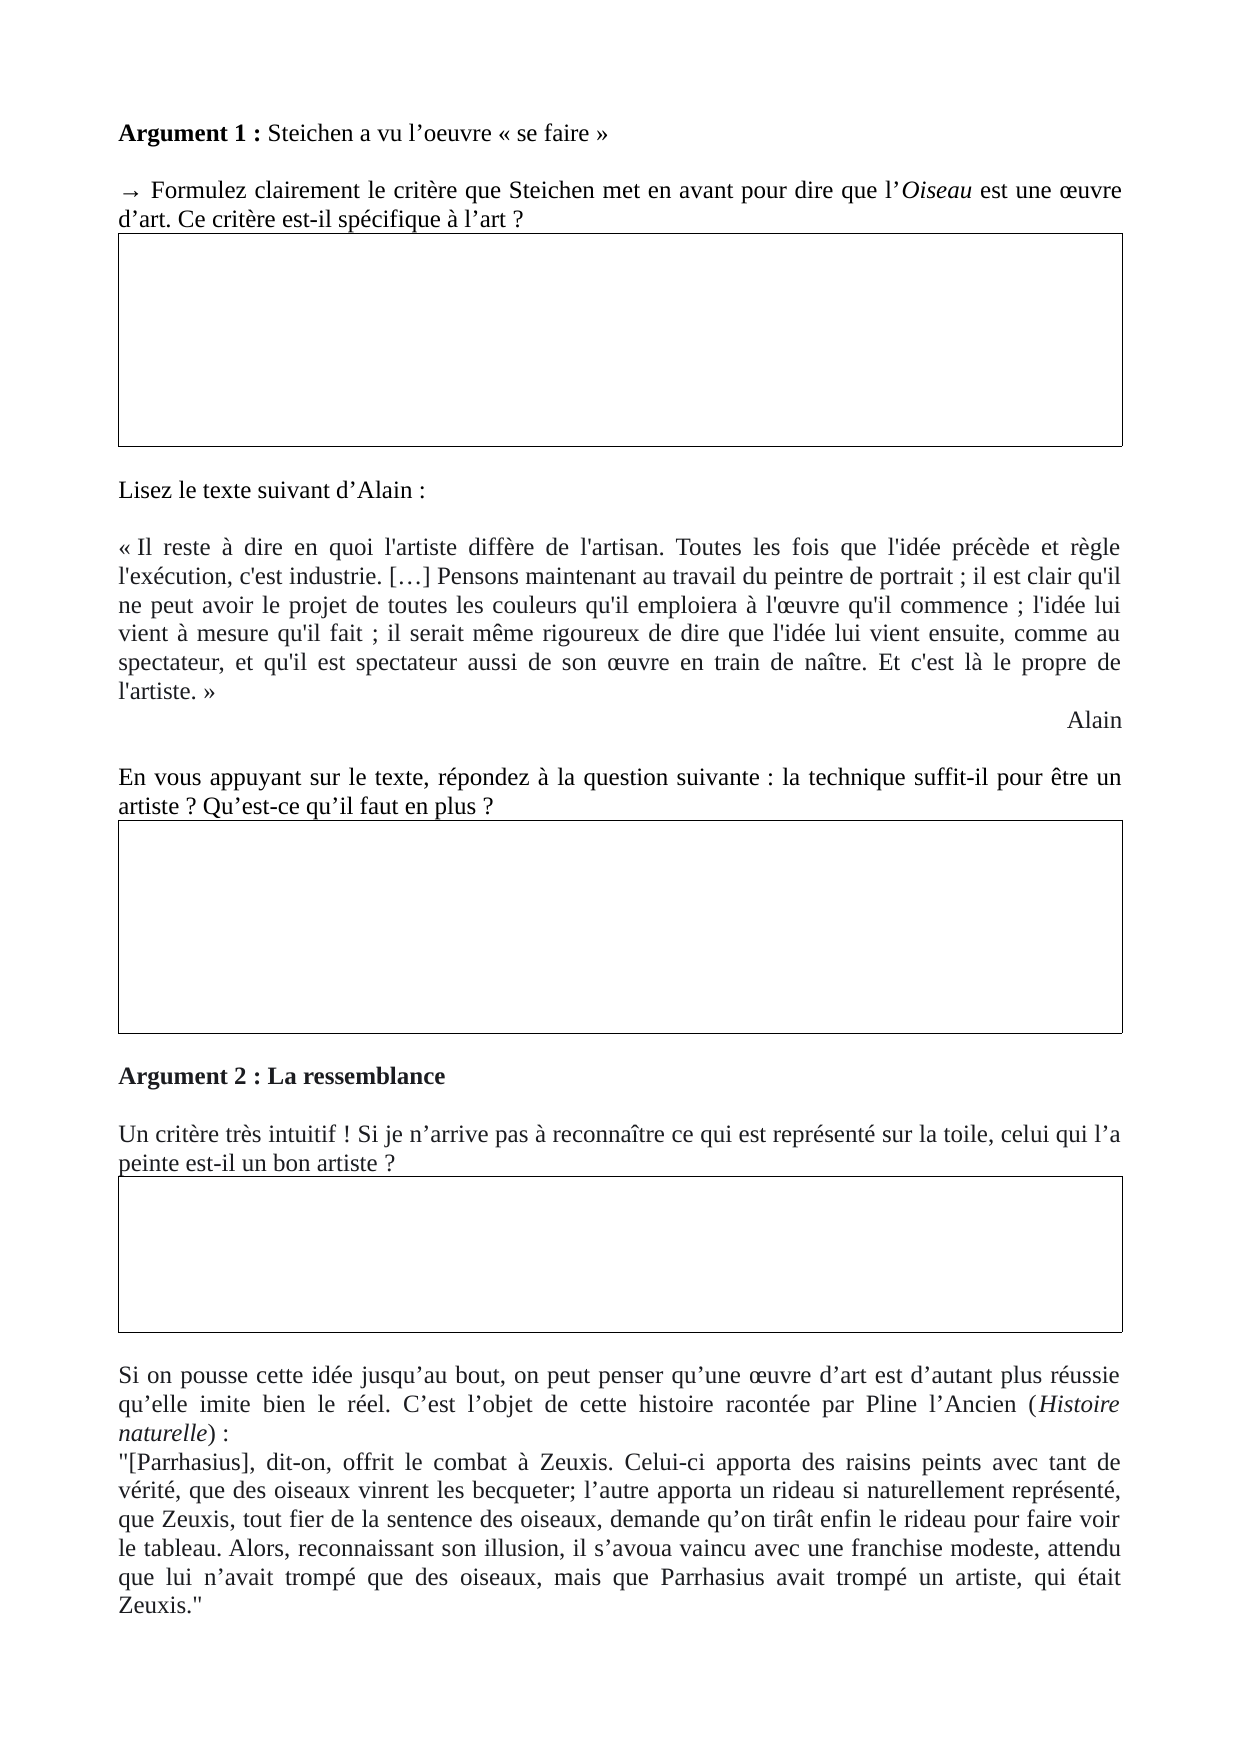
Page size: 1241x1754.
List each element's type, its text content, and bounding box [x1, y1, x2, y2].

text Argument 1 : Steichen a vu l’oeuvre « se faire » [118, 118, 1122, 147]
text → Formulez clairement le critère que Steichen met en avant pour dire que l’Oiseau est une œuvre d’art. Ce critère est-il spécifique à l’art ? [118, 176, 1122, 233]
table_header [119, 234, 1122, 446]
text Un critère très intuitif ! Si je n’arrive pas à reconnaître ce qui est représenté sur la toile, celui qui l’a peinte est-il un bon artiste ? [118, 1119, 1122, 1176]
text « Il reste à dire en quoi l'artiste diffère de l'artisan. Toutes les fois que l'idée précède et règle l'exécution, c'est industrie. […] Pensons maintenant au travail du peintre de portrait ; il est clair qu'il ne peut avoir le projet de toutes les couleurs qu'il emploiera à l'œuvre qu'il commence ; l'idée lui vient à mesure qu'il fait ; il serait même rigoureux de dire que l'idée lui vient ensuite, comme au spectateur, et qu'il est spectateur aussi de son œuvre en train de naître. Et c'est là le propre de l'artiste. » [118, 532, 1122, 705]
text "[Parrhasius], dit-on, offrit le combat à Zeuxis. Celui-ci apporta des raisins peints avec tant de vérité, que des oiseaux vinrent les becqueter; l’autre apporta un rideau si naturellement représenté, que Zeuxis, tout fier de la sentence des oiseaux, demande qu’on tirât enfin le rideau pour faire voir le tableau. Alors, reconnaissant son illusion, il s’avoua vaincu avec une franchise modeste, attendu que lui n’avait trompé que des oiseaux, mais que Parrhasius avait trompé un artiste, qui était Zeuxis." [118, 1447, 1122, 1619]
table_header [119, 821, 1122, 1033]
table_header [119, 1177, 1122, 1332]
text Alain [118, 705, 1122, 733]
text Argument 2 : La ressemblance [118, 1061, 1122, 1090]
text En vous appuyant sur le texte, répondez à la question suivante : la technique suffit-il pour être un artiste ? Qu’est-ce qu’il faut en plus ? [118, 762, 1122, 820]
text Si on pousse cette idée jusqu’au bout, on peut penser qu’une œuvre d’art est d’autant plus réussie qu’elle imite bien le réel. C’est l’objet de cette histoire racontée par Pline l’Ancien (Histoire naturelle) : [118, 1361, 1122, 1447]
text Lisez le texte suivant d’Alain : [118, 475, 1122, 503]
